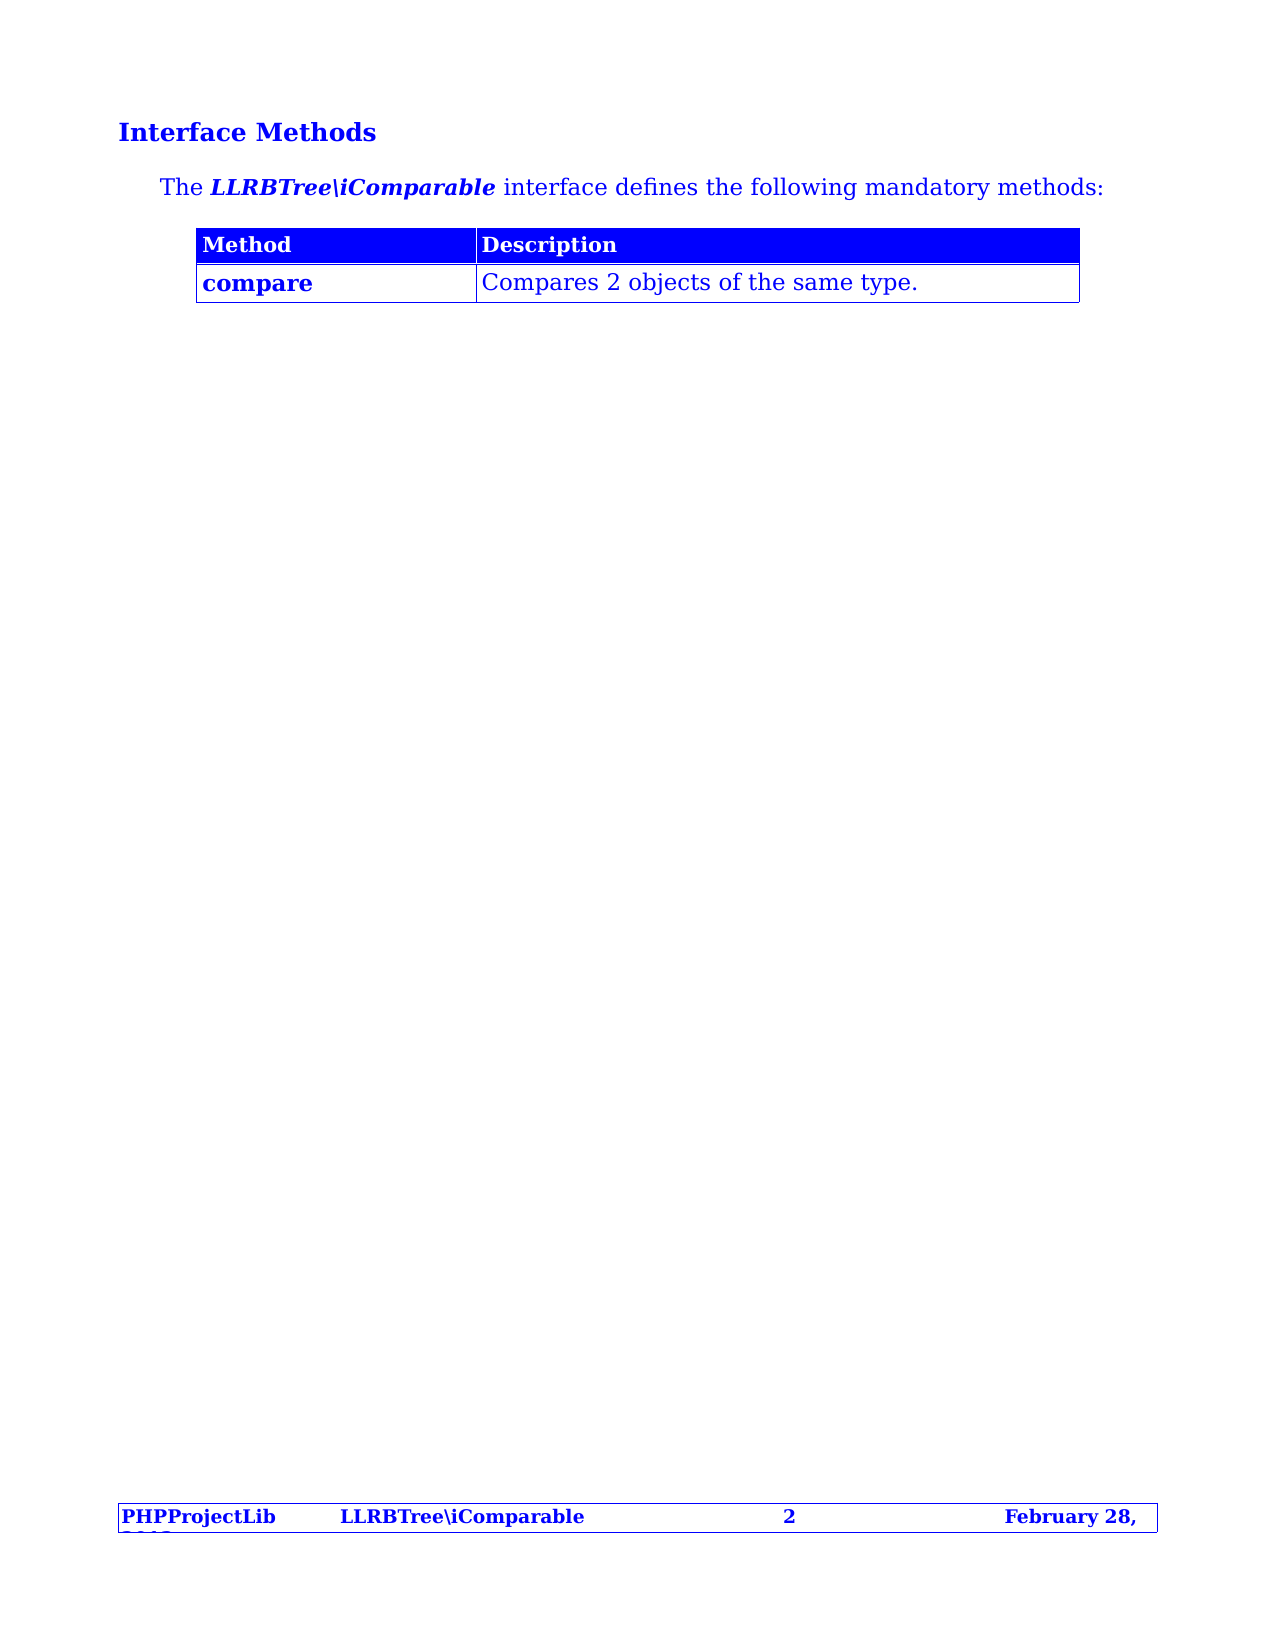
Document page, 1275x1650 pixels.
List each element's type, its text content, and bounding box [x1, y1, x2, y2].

title Interface Methods [118, 118, 1157, 147]
table_cell compare [197, 265, 476, 302]
table_header Method [197, 229, 476, 263]
table_header Description [477, 229, 1079, 263]
table_cell Compares 2 objects of the same type. [477, 265, 1079, 302]
text The LLRBTree\iComparable interface defines the following mandatory methods: [159, 174, 1157, 201]
